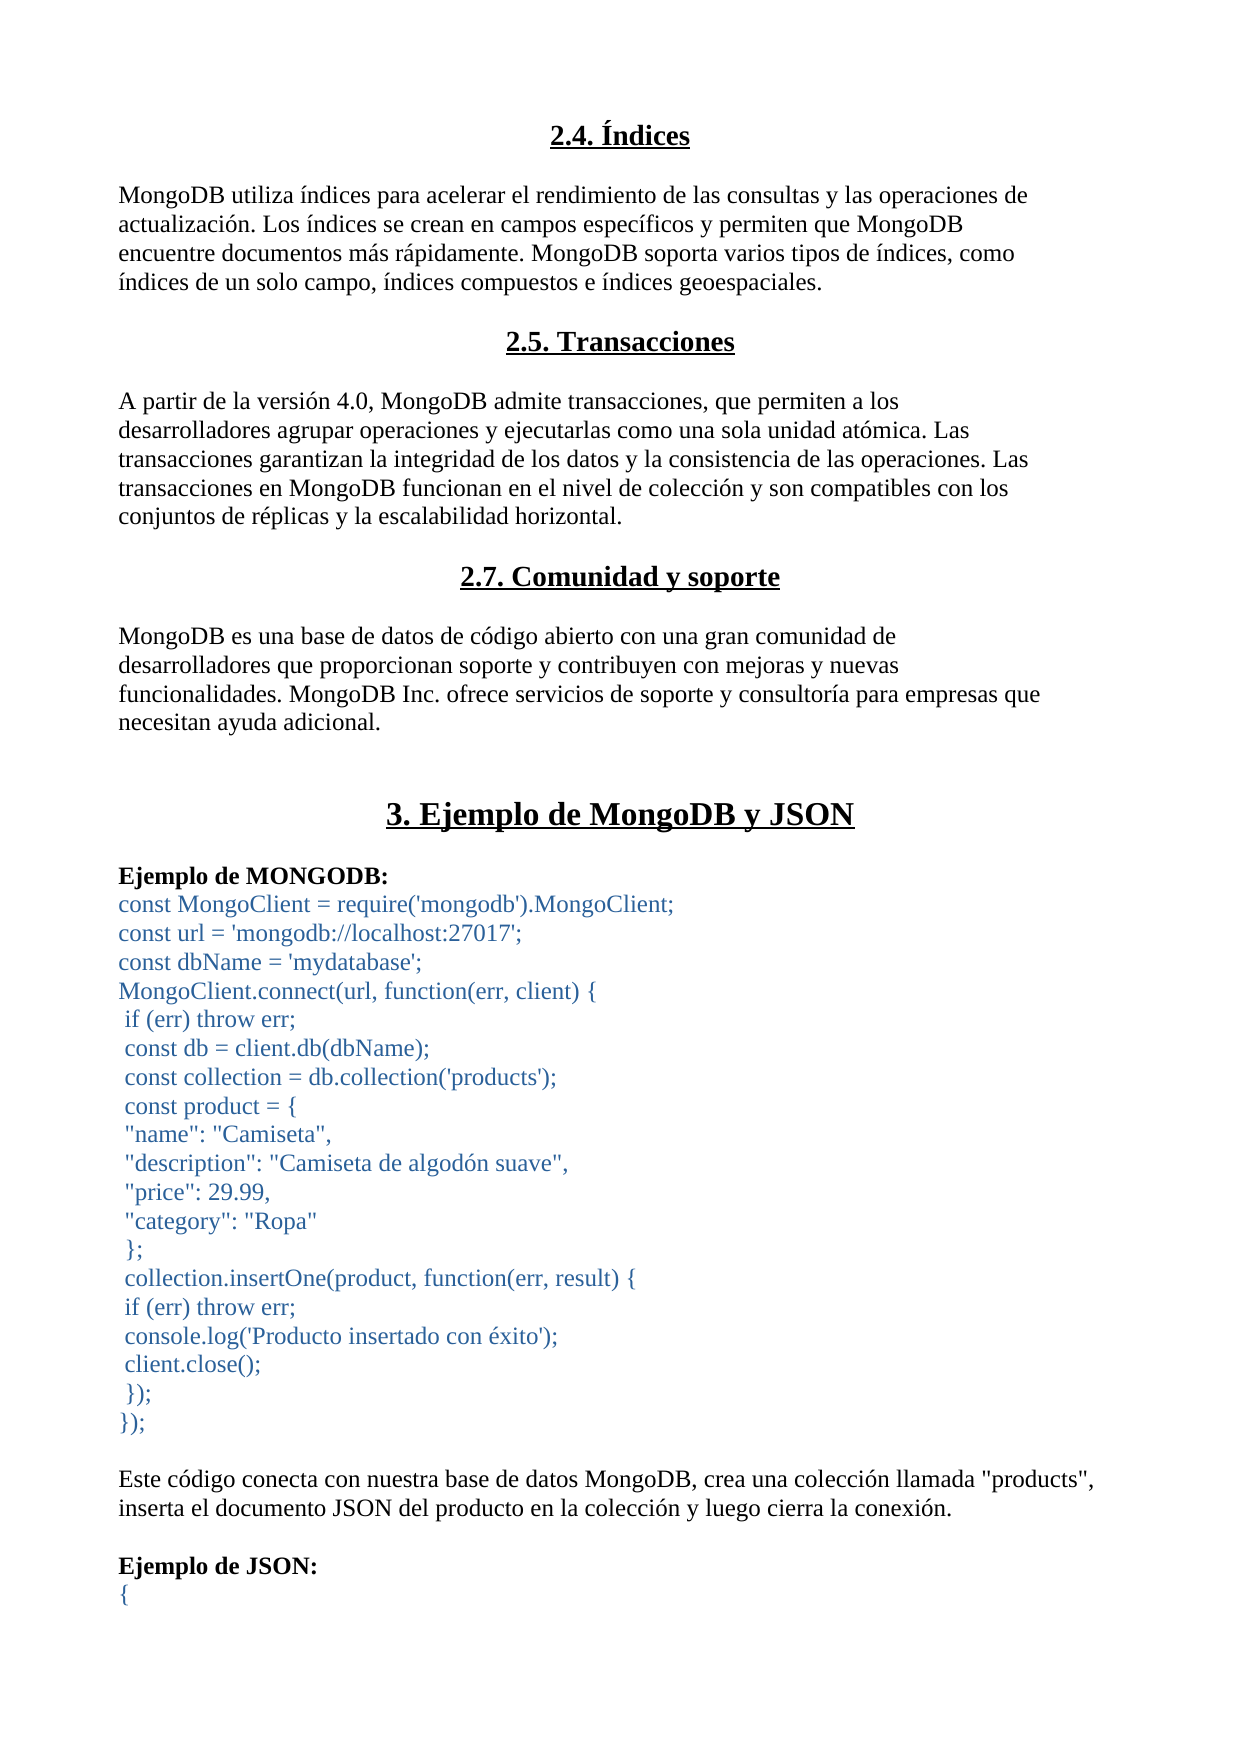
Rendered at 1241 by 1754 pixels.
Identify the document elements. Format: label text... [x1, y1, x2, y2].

text collection.insertOne(product, function(err, result) { [118, 1263, 1122, 1292]
text A partir de la versión 4.0, MongoDB admite transacciones, que permiten a los [118, 386, 1122, 415]
text }); [118, 1378, 1122, 1407]
text 2.5. Transacciones [118, 324, 1122, 358]
text MongoDB es una base de datos de código abierto con una gran comunidad de [118, 621, 1122, 650]
text MongoClient.connect(url, function(err, client) { [118, 976, 1122, 1004]
text 3. Ejemplo de MongoDB y JSON [118, 794, 1122, 832]
text inserta el documento JSON del producto en la colección y luego cierra la conexión. [118, 1493, 1122, 1522]
text funcionalidades. MongoDB Inc. ofrece servicios de soporte y consultoría para empresas que [118, 679, 1122, 707]
text const MongoClient = require('mongodb').MongoClient; [118, 889, 1122, 918]
text if (err) throw err; [118, 1292, 1122, 1321]
text const collection = db.collection('products'); [118, 1062, 1122, 1091]
text Ejemplo de MONGODB: [118, 861, 1122, 889]
text "category": "Ropa" [118, 1206, 1122, 1234]
text transacciones en MongoDB funcionan en el nivel de colección y son compatibles con los [118, 473, 1122, 501]
text const product = { [118, 1091, 1122, 1119]
text console.log('Producto insertado con éxito'); [118, 1321, 1122, 1349]
text actualización. Los índices se crean en campos específicos y permiten que MongoDB [118, 209, 1122, 238]
text client.close(); [118, 1349, 1122, 1378]
text índices de un solo campo, índices compuestos e índices geoespaciales. [118, 267, 1122, 295]
text Ejemplo de JSON: [118, 1551, 1122, 1579]
text const dbName = 'mydatabase'; [118, 947, 1122, 976]
text Este código conecta con nuestra base de datos MongoDB, crea una colección llamada "products", [118, 1464, 1122, 1493]
text desarrolladores que proporcionan soporte y contribuyen con mejoras y nuevas [118, 650, 1122, 679]
text const db = client.db(dbName); [118, 1033, 1122, 1062]
text 2.7. Comunidad y soporte [118, 559, 1122, 592]
text const url = 'mongodb://localhost:27017'; [118, 918, 1122, 947]
text "description": "Camiseta de algodón suave", [118, 1148, 1122, 1177]
text necesitan ayuda adicional. [118, 707, 1122, 736]
text desarrolladores agrupar operaciones y ejecutarlas como una sola unidad atómica. Las [118, 415, 1122, 444]
text transacciones garantizan la integridad de los datos y la consistencia de las operaciones. Las [118, 444, 1122, 473]
text }; [118, 1234, 1122, 1263]
text "name": "Camiseta", [118, 1119, 1122, 1148]
text MongoDB utiliza índices para acelerar el rendimiento de las consultas y las operaciones de [118, 180, 1122, 209]
text encuentre documentos más rápidamente. MongoDB soporta varios tipos de índices, como [118, 238, 1122, 267]
text "price": 29.99, [118, 1177, 1122, 1206]
text { [118, 1579, 1122, 1608]
text if (err) throw err; [118, 1004, 1122, 1033]
text 2.4. Índices [118, 118, 1122, 152]
text conjuntos de réplicas y la escalabilidad horizontal. [118, 501, 1122, 530]
text }); [118, 1407, 1122, 1436]
